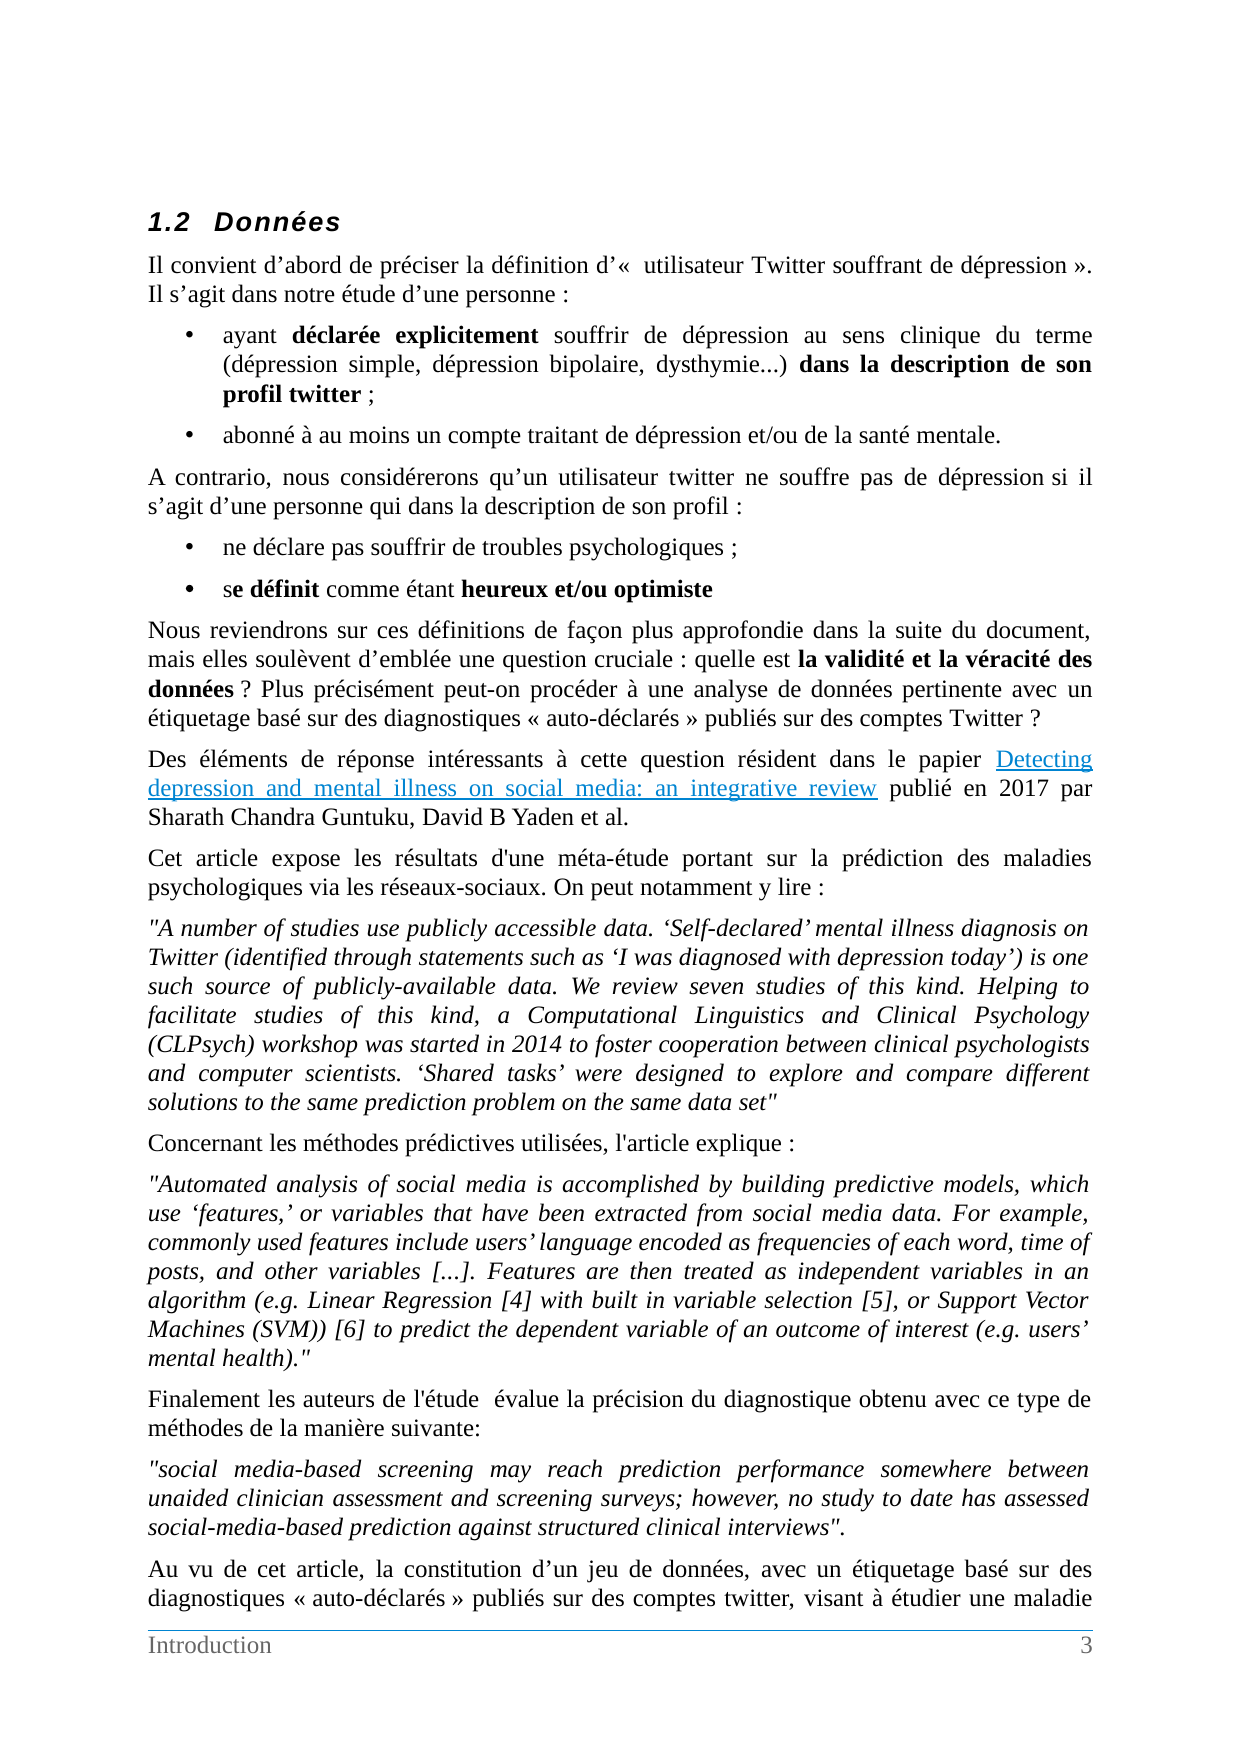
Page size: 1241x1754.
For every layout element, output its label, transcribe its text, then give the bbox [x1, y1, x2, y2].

text Nous reviendrons sur ces définitions de façon plus approfondie dans la suite du document, mais elles soulèvent d’emblée une question cruciale : quelle est la validité et la véracité des données ? Plus précisément peut-on procéder à une analyse de données pertinente avec un étiquetage basé sur des diagnostiques « auto-déclarés » publiés sur des comptes Twitter ? [148, 615, 1093, 732]
list abonné à au moins un compte traitant de dépression et/ou de la santé mentale. [185, 420, 1093, 449]
text Cet article expose les résultats d'une méta-étude portant sur la prédiction des maladies psychologiques via les réseaux-sociaux. On peut notamment y lire : [148, 843, 1093, 901]
text "Automated analysis of social media is accomplished by building predictive models, which use ‘features,’ or variables that have been extracted from social media data. For example, commonly used features include users’ language encoded as frequencies of each word, time of posts, and other variables [...]. Features are then treated as independent variables in an algorithm (e.g. Linear Regression [4] with built in variable selection [5], or Support Vector Machines (SVM)) [6] to predict the dependent variable of an outcome of interest (e.g. users’ mental health)." [148, 1169, 1093, 1372]
text Finalement les auteurs de l'étude évalue la précision du diagnostique obtenu avec ce type de méthodes de la manière suivante: [148, 1384, 1093, 1442]
text Au vu de cet article, la constitution d’un jeu de données, avec un étiquetage basé sur des diagnostiques « auto-déclarés » publiés sur des comptes twitter, visant à étudier une maladie [148, 1554, 1093, 1612]
list ayant déclarée explicitement souffrir de dépression au sens clinique du terme (dépression simple, dépression bipolaire, dysthymie...) dans la description de son profil twitter ; [185, 320, 1093, 407]
subtitle Données [148, 206, 1093, 237]
text Des éléments de réponse intéressants à cette question résident dans le papier Detecting depression and mental illness on social media: an integrative review publié en 2017 par Sharath Chandra Guntuku, David B Yaden et al. [148, 744, 1093, 831]
list se définit comme étant heureux et/ou optimiste [185, 574, 1093, 603]
text Il convient d’abord de préciser la définition d’« utilisateur Twitter souffrant de dépression ». Il s’agit dans notre étude d’une personne : [148, 250, 1093, 308]
text Concernant les méthodes prédictives utilisées, l'article explique : [148, 1128, 1093, 1157]
list ne déclare pas souffrir de troubles psychologiques ; [185, 532, 1093, 561]
text A contrario, nous considérerons qu’un utilisateur twitter ne souffre pas de dépression si il s’agit d’une personne qui dans la description de son profil : [148, 462, 1093, 520]
text "A number of studies use publicly accessible data. ‘Self-declared’ mental illness diagnosis on Twitter (identified through statements such as ‘I was diagnosed with depression today’) is one such source of publicly-available data. We review seven studies of this kind. Helping to facilitate studies of this kind, a Computational Linguistics and Clinical Psychology (CLPsych) workshop was started in 2014 to foster cooperation between clinical psychologists and computer scientists. ‘Shared tasks’ were designed to explore and compare different solutions to the same prediction problem on the same data set" [148, 913, 1093, 1116]
text "social media-based screening may reach prediction performance somewhere between unaided clinician assessment and screening surveys; however, no study to date has assessed social-media-based prediction against structured clinical interviews". [148, 1454, 1093, 1541]
